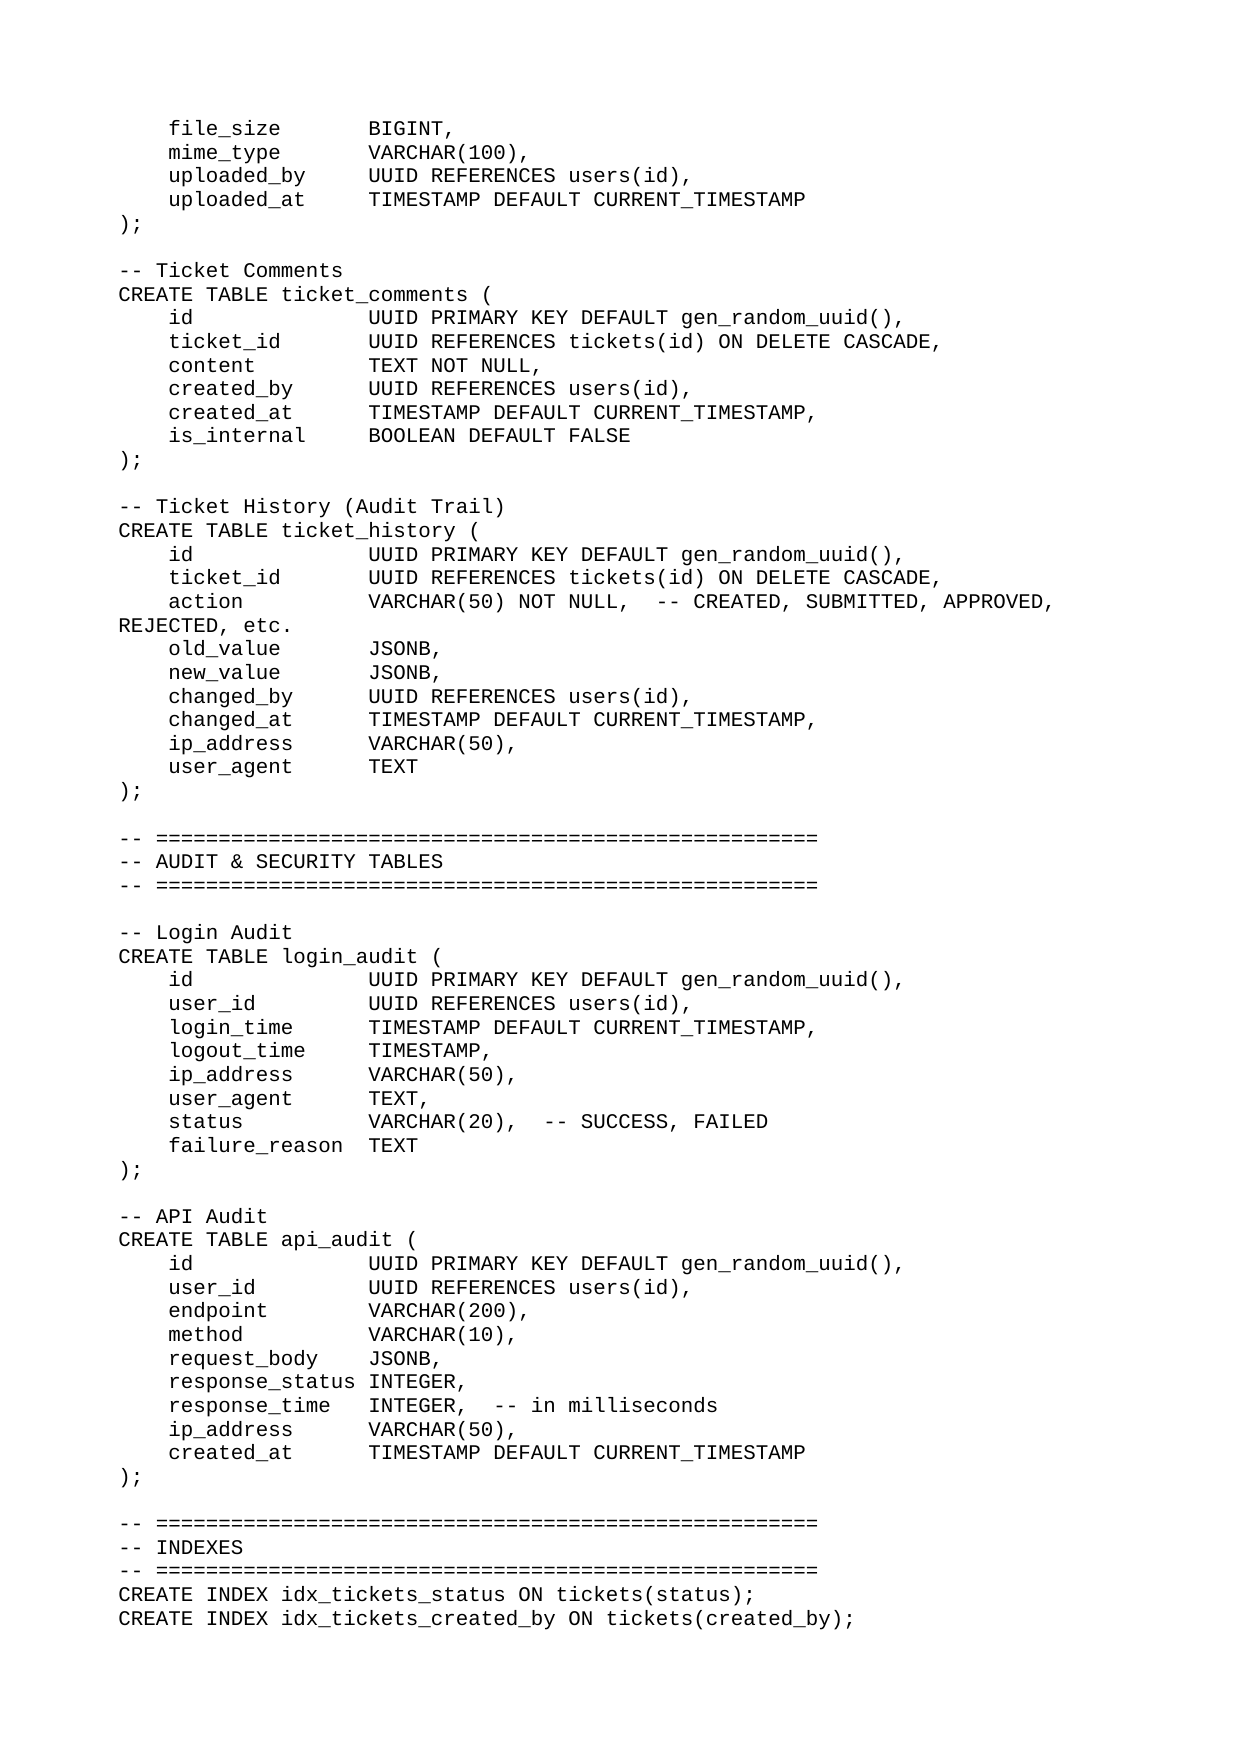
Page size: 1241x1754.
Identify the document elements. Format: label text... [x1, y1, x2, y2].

text ); [118, 1466, 1122, 1489]
text ); [118, 449, 1122, 473]
text created_at TIMESTAMP DEFAULT CURRENT_TIMESTAMP [118, 1442, 1122, 1466]
text action VARCHAR(50) NOT NULL, -- CREATED, SUBMITTED, APPROVED, REJECTED, etc. [118, 591, 1122, 638]
text CREATE INDEX idx_tickets_created_by ON tickets(created_by); [118, 1608, 1122, 1631]
text endpoint VARCHAR(200), [118, 1300, 1122, 1324]
text ); [118, 213, 1122, 236]
text id UUID PRIMARY KEY DEFAULT gen_random_uuid(), [118, 544, 1122, 567]
text status VARCHAR(20), -- SUCCESS, FAILED [118, 1111, 1122, 1135]
text ticket_id UUID REFERENCES tickets(id) ON DELETE CASCADE, [118, 567, 1122, 591]
text failure_reason TEXT [118, 1135, 1122, 1158]
text ); [118, 1158, 1122, 1182]
text ip_address VARCHAR(50), [118, 1064, 1122, 1088]
text -- INDEXES [118, 1537, 1122, 1561]
text CREATE TABLE ticket_comments ( [118, 284, 1122, 307]
text ip_address VARCHAR(50), [118, 1419, 1122, 1442]
text -- ===================================================== [118, 1561, 1122, 1584]
text response_status INTEGER, [118, 1371, 1122, 1395]
text user_agent TEXT, [118, 1088, 1122, 1111]
text uploaded_at TIMESTAMP DEFAULT CURRENT_TIMESTAMP [118, 189, 1122, 213]
text file_size BIGINT, [118, 118, 1122, 142]
text -- API Audit [118, 1206, 1122, 1229]
text -- ===================================================== [118, 875, 1122, 898]
text CREATE TABLE ticket_history ( [118, 520, 1122, 544]
text is_internal BOOLEAN DEFAULT FALSE [118, 426, 1122, 449]
text uploaded_by UUID REFERENCES users(id), [118, 165, 1122, 189]
text -- AUDIT & SECURITY TABLES [118, 851, 1122, 875]
text user_id UUID REFERENCES users(id), [118, 993, 1122, 1017]
text user_agent TEXT [118, 757, 1122, 780]
text changed_at TIMESTAMP DEFAULT CURRENT_TIMESTAMP, [118, 709, 1122, 733]
text id UUID PRIMARY KEY DEFAULT gen_random_uuid(), [118, 1253, 1122, 1277]
text old_value JSONB, [118, 638, 1122, 662]
text created_at TIMESTAMP DEFAULT CURRENT_TIMESTAMP, [118, 402, 1122, 426]
text login_time TIMESTAMP DEFAULT CURRENT_TIMESTAMP, [118, 1017, 1122, 1040]
text id UUID PRIMARY KEY DEFAULT gen_random_uuid(), [118, 307, 1122, 331]
text CREATE INDEX idx_tickets_status ON tickets(status); [118, 1584, 1122, 1608]
text -- ===================================================== [118, 1513, 1122, 1537]
text id UUID PRIMARY KEY DEFAULT gen_random_uuid(), [118, 969, 1122, 993]
text -- Ticket Comments [118, 260, 1122, 284]
text CREATE TABLE login_audit ( [118, 946, 1122, 969]
text created_by UUID REFERENCES users(id), [118, 378, 1122, 402]
text mime_type VARCHAR(100), [118, 142, 1122, 165]
text ticket_id UUID REFERENCES tickets(id) ON DELETE CASCADE, [118, 331, 1122, 354]
text changed_by UUID REFERENCES users(id), [118, 686, 1122, 709]
text user_id UUID REFERENCES users(id), [118, 1277, 1122, 1300]
text logout_time TIMESTAMP, [118, 1040, 1122, 1064]
text response_time INTEGER, -- in milliseconds [118, 1395, 1122, 1419]
text -- Login Audit [118, 922, 1122, 946]
text new_value JSONB, [118, 662, 1122, 686]
text ); [118, 780, 1122, 804]
text -- Ticket History (Audit Trail) [118, 496, 1122, 520]
text -- ===================================================== [118, 827, 1122, 851]
text content TEXT NOT NULL, [118, 354, 1122, 378]
text CREATE TABLE api_audit ( [118, 1229, 1122, 1253]
text method VARCHAR(10), [118, 1324, 1122, 1348]
text ip_address VARCHAR(50), [118, 733, 1122, 757]
text request_body JSONB, [118, 1348, 1122, 1371]
